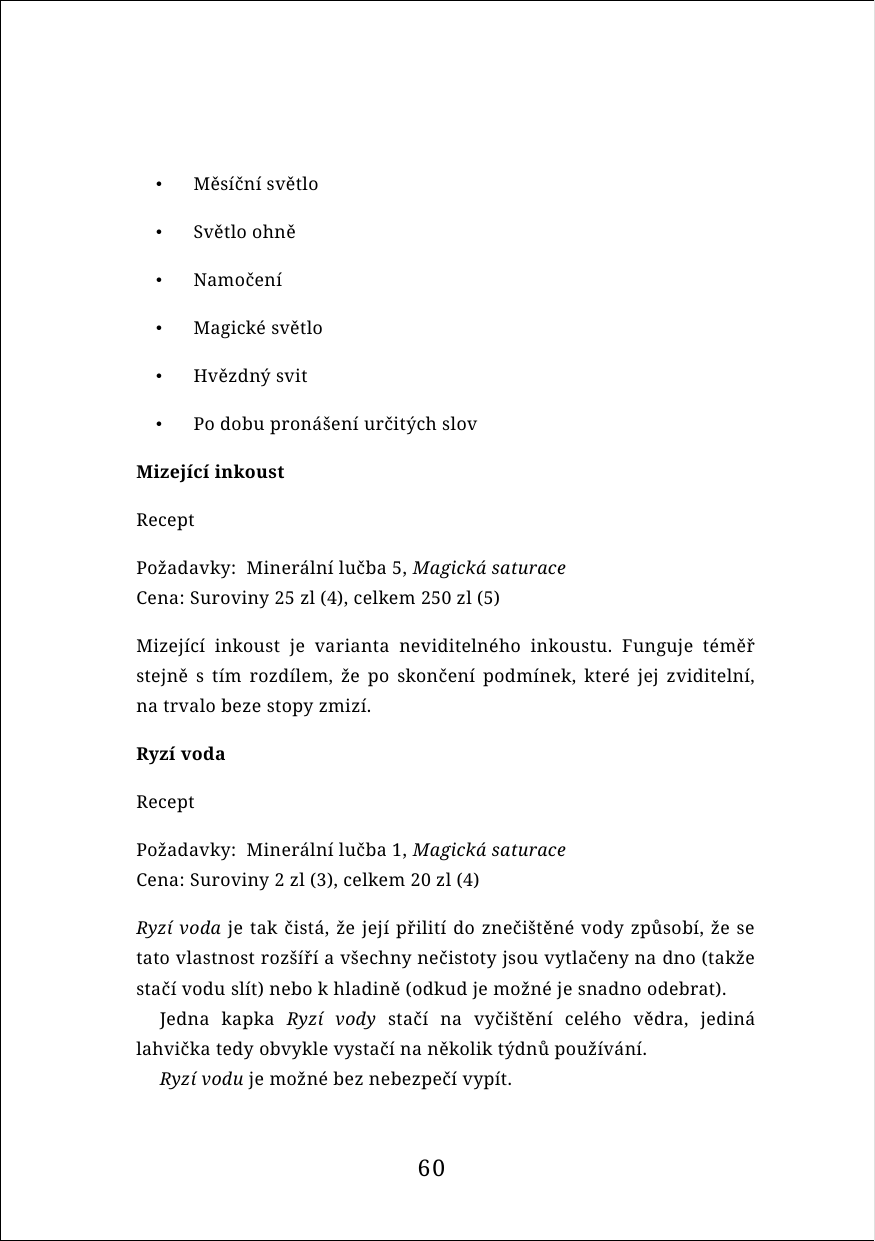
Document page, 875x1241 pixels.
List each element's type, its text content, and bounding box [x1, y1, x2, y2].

text Mizející inkoust [136, 459, 756, 483]
text Ryzí voda [136, 742, 756, 766]
text Recept [136, 789, 756, 814]
text Recept [136, 507, 756, 531]
list Magické světlo [156, 316, 756, 340]
text Požadavky: Minerální lučba 5, Magická saturace Cena: Suroviny 25 zl (4), celkem 250 zl (5) [136, 555, 756, 609]
text Mizející inkoust je varianta neviditelného inkoustu. Funguje téměř stejně s tím rozdílem, že po skončení podmínek, které jej zviditelní, na trvalo beze stopy zmizí. [136, 633, 756, 718]
list Měsíční světlo [156, 172, 756, 196]
list Po dobu pronášení určitých slov [156, 411, 756, 436]
text Požadavky: Minerální lučba 1, Magická saturace Cena: Suroviny 2 zl (3), celkem 20 zl (4) [136, 837, 756, 892]
list Namočení [156, 268, 756, 292]
text Ryzí voda je tak čistá, že její přilití do znečištěné vody způsobí, že se tato vlastnost rozšíří a všechny nečistoty jsou vytlačeny na dno (takže stačí vodu slít) nebo k hladině (odkud je možné je snadno odebrat). Jedna kapka Ryzí vody stačí na vyčištění celého vědra, jediná lahvička tedy obvykle vystačí na několik týdnů používání. Ryzí vodu je možné bez nebezpečí vypít. [136, 916, 756, 1091]
list Hvězdný svit [156, 363, 756, 388]
list Světlo ohně [156, 220, 756, 244]
